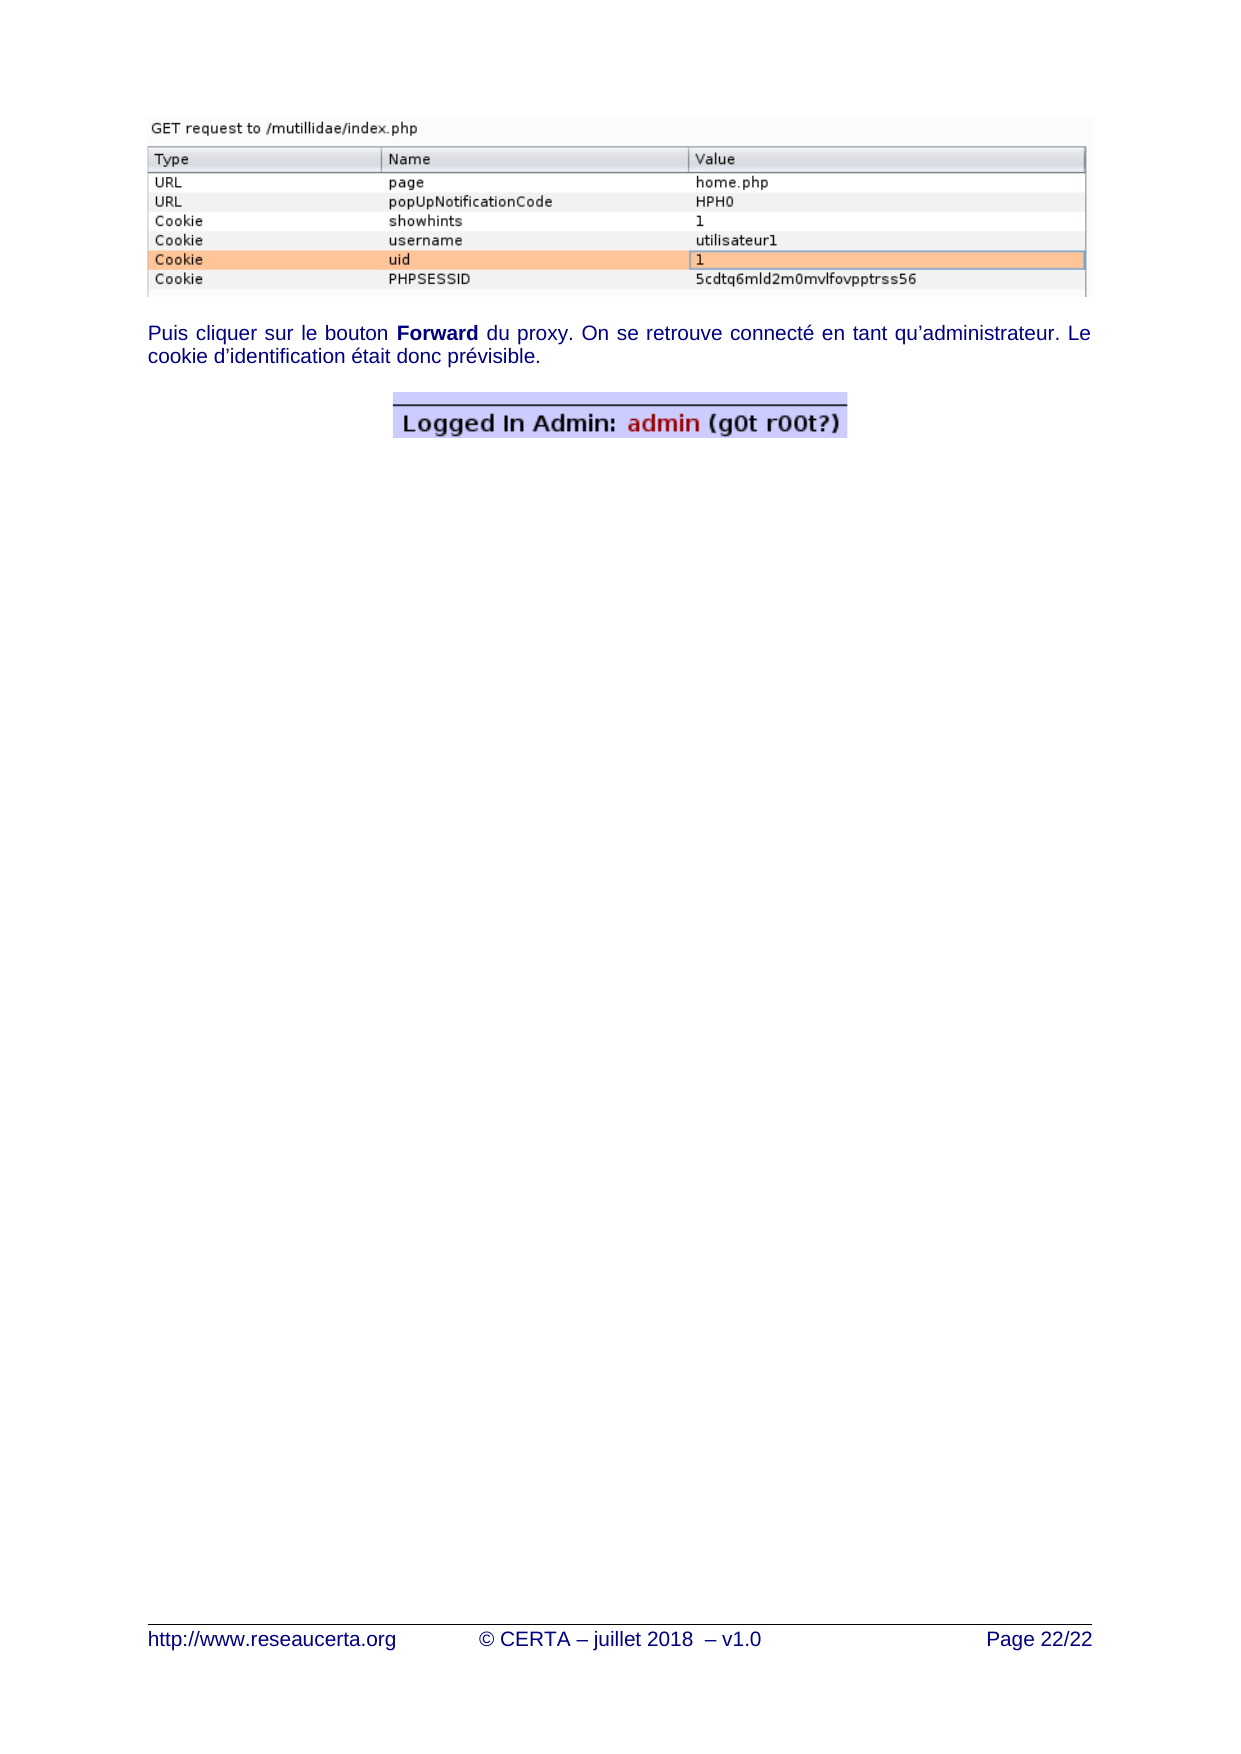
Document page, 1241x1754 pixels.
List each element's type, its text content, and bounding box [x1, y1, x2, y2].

picture [147, 118, 1093, 297]
text Puis cliquer sur le bouton Forward du proxy. On se retrouve connecté en tant qu’administrateur. Le cookie d’identification était donc prévisible. [148, 320, 1092, 368]
picture [392, 392, 848, 438]
